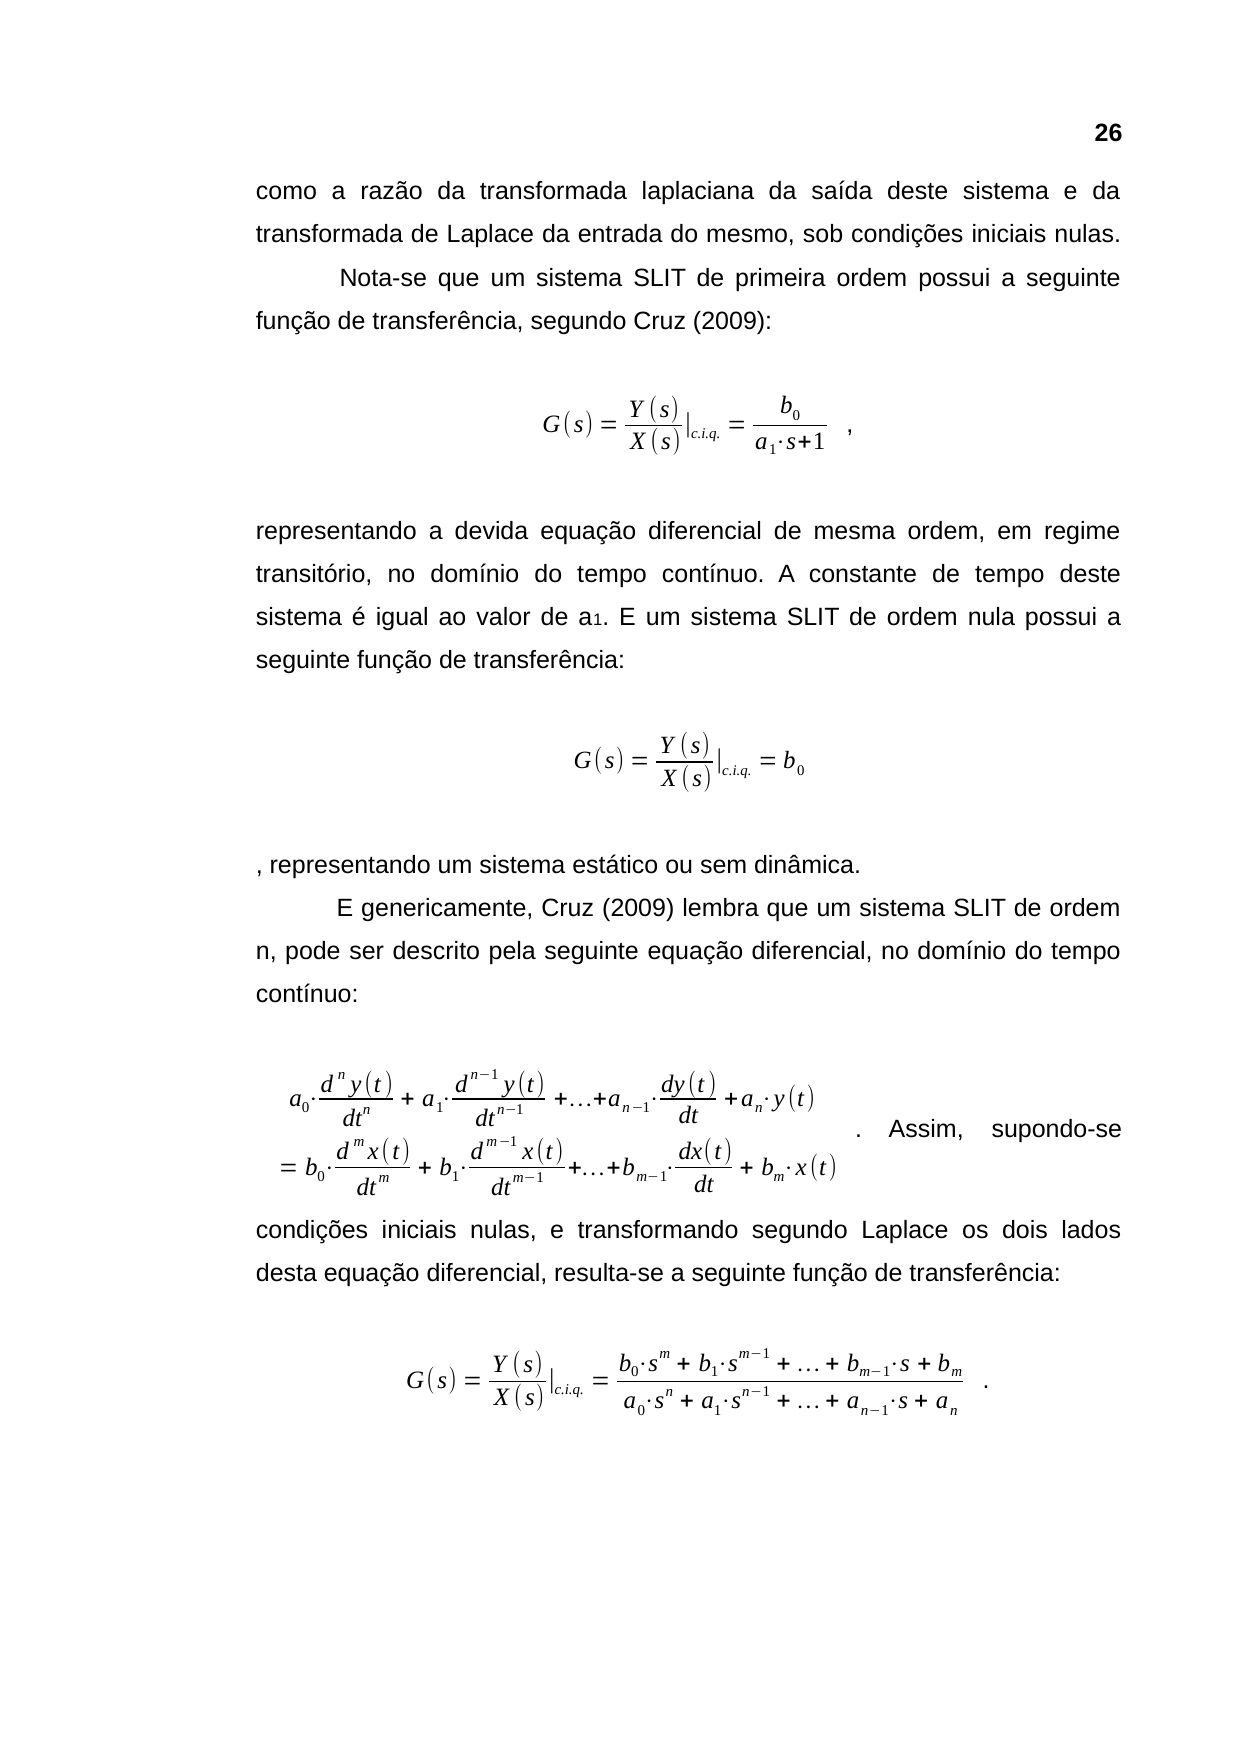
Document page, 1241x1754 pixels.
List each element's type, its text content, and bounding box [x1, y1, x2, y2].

list , [218, 392, 1122, 458]
list , representando um sistema estático ou sem dinâmica. [218, 850, 1122, 879]
list como a razão da transformada laplaciana da saída deste sistema e da transformada de Laplace da entrada do mesmo, sob condições iniciais nulas. Nota-se que um sistema SLIT de primeira ordem possui a seguinte função de transferência, segundo Cruz (2009): [218, 176, 1122, 334]
list . [218, 1345, 1122, 1418]
list . Assim, supondo-se condições iniciais nulas, e transformando segundo Laplace os dois lados desta equação diferencial, resulta-se a seguinte função de transferência: [218, 1066, 1122, 1287]
list E genericamente, Cruz (2009) lembra que um sistema SLIT de ordem n, pode ser descrito pela seguinte equação diferencial, no domínio do tempo contínuo: [218, 893, 1122, 1008]
list representando a devida equação diferencial de mesma ordem, em regime transitório, no domínio do tempo contínuo. A constante de tempo deste sistema é igual ao valor de a1. E um sistema SLIT de ordem nula possui a seguinte função de transferência: [218, 516, 1122, 674]
